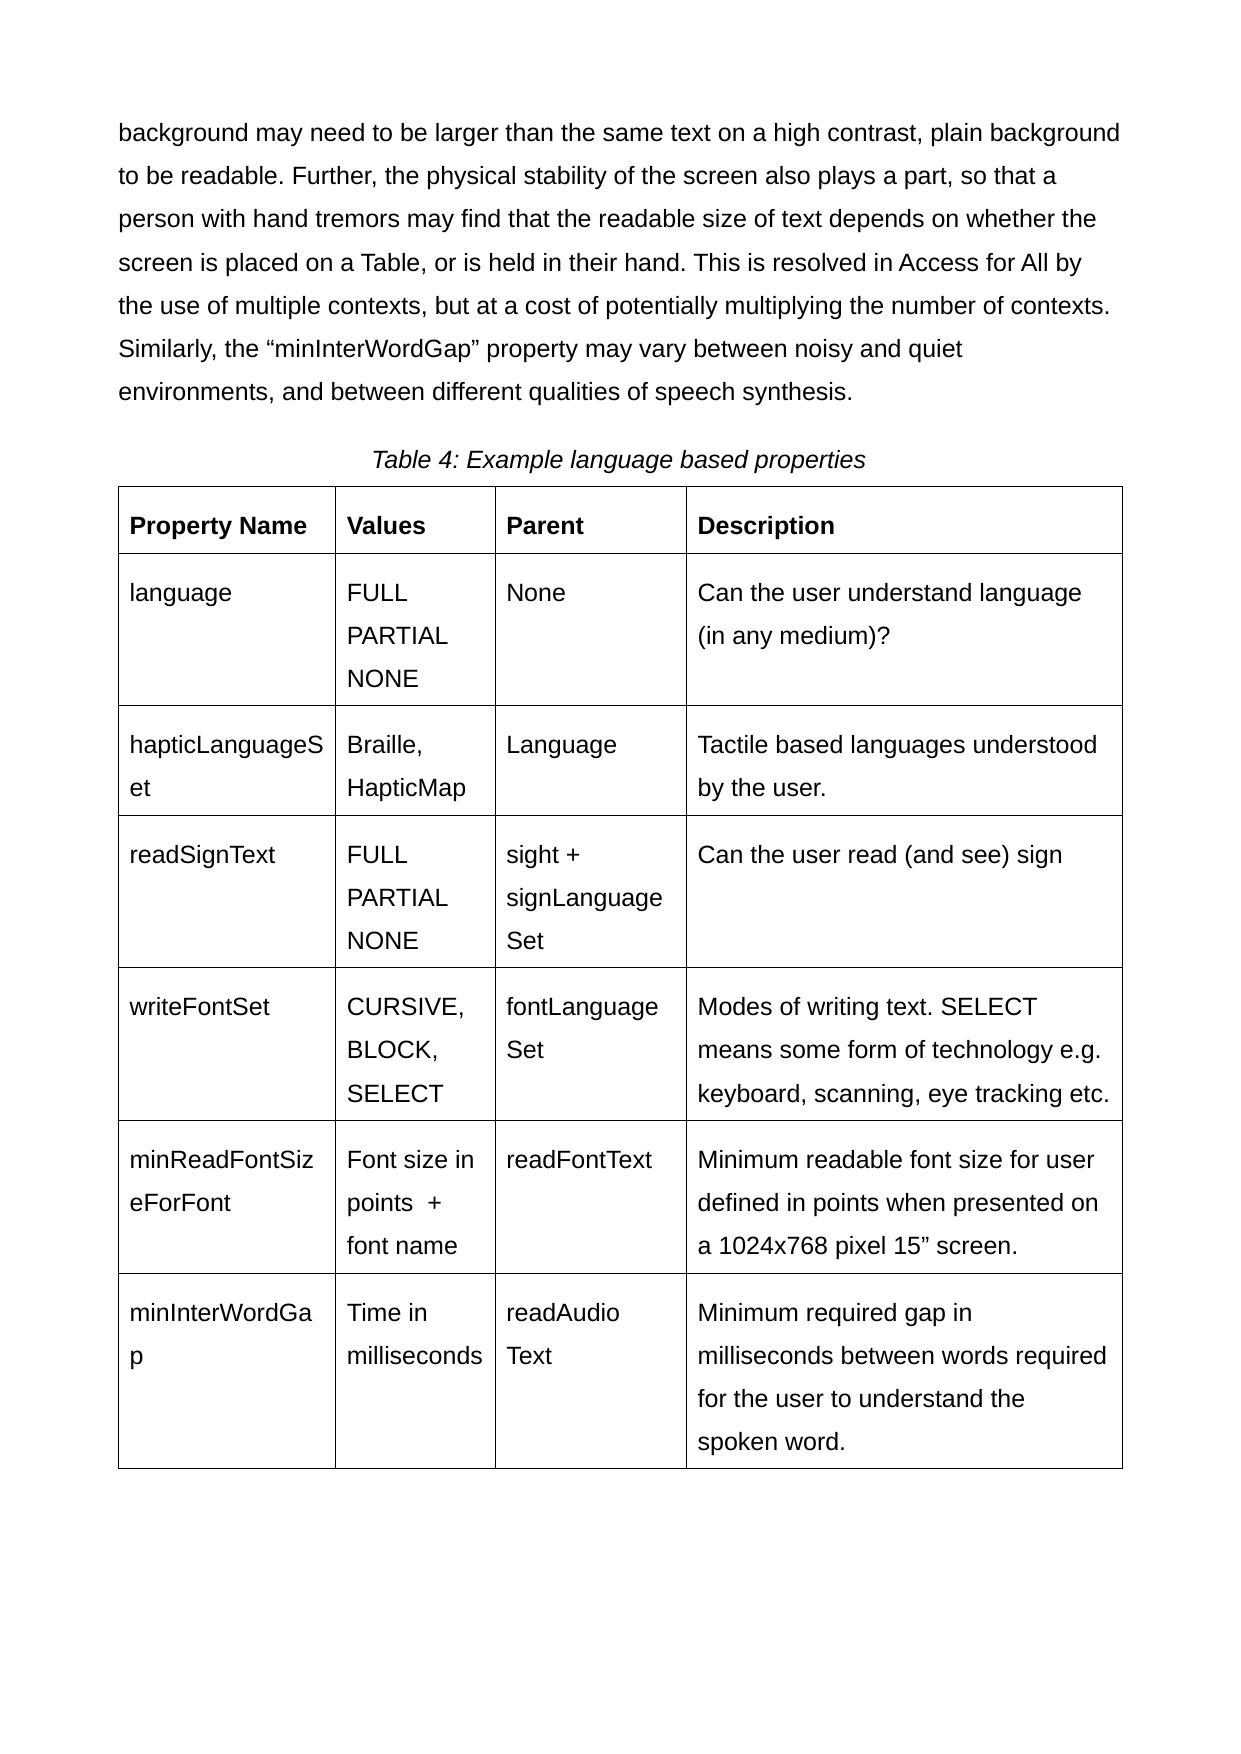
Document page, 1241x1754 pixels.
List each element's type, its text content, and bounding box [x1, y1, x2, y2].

table_cell fontLanguageSet [496, 968, 686, 1120]
table_cell Modes of writing text. SELECT means some form of technology e.g. keyboard, scanning, eye tracking etc. [687, 968, 1122, 1120]
table_cell sight + signLanguageSet [496, 816, 686, 967]
text background may need to be larger than the same text on a high contrast, plain background to be readable. Further, the physical stability of the screen also plays a part, so that a person with hand tremors may find that the readable size of text depends on whether the screen is placed on a Table, or is held in their hand. This is resolved in Access for All by the use of multiple contexts, but at a cost of potentially multiplying the number of contexts. Similarly, the “minInterWordGap” property may vary between noisy and quiet environments, and between different qualities of speech synthesis. [118, 118, 1122, 406]
table_cell FULL PARTIAL NONE [336, 554, 495, 705]
table_cell CURSIVE, BLOCK, SELECT [336, 968, 495, 1120]
table_header Values [336, 487, 495, 553]
table_cell Font size in points + font name [336, 1121, 495, 1272]
table_header Description [687, 487, 1122, 553]
table_cell Can the user read (and see) sign [687, 816, 1122, 967]
table_header Parent [496, 487, 686, 553]
table_cell None [496, 554, 686, 705]
table_cell readFontText [496, 1121, 686, 1272]
table_cell Minimum required gap in milliseconds between words required for the user to understand the spoken word. [687, 1274, 1122, 1468]
table_cell Time in milliseconds [336, 1274, 495, 1468]
table_cell hapticLanguageSet [119, 706, 335, 815]
table_cell writeFontSet [119, 968, 335, 1120]
table_cell Language [496, 706, 686, 815]
text Table 4: Example language based properties [118, 445, 1122, 474]
table_cell FULL PARTIAL NONE [336, 816, 495, 967]
table_cell readAudio Text [496, 1274, 686, 1468]
table_cell Minimum readable font size for user defined in points when presented on a 1024x768 pixel 15” screen. [687, 1121, 1122, 1272]
table_cell minInterWordGap [119, 1274, 335, 1468]
table_header Property Name [119, 487, 335, 553]
table_cell language [119, 554, 335, 705]
table_cell Tactile based languages understood by the user. [687, 706, 1122, 815]
table_cell Braille, HapticMap [336, 706, 495, 815]
table_cell readSignText [119, 816, 335, 967]
table_cell minReadFontSizeForFont [119, 1121, 335, 1272]
table_cell Can the user understand language (in any medium)? [687, 554, 1122, 705]
